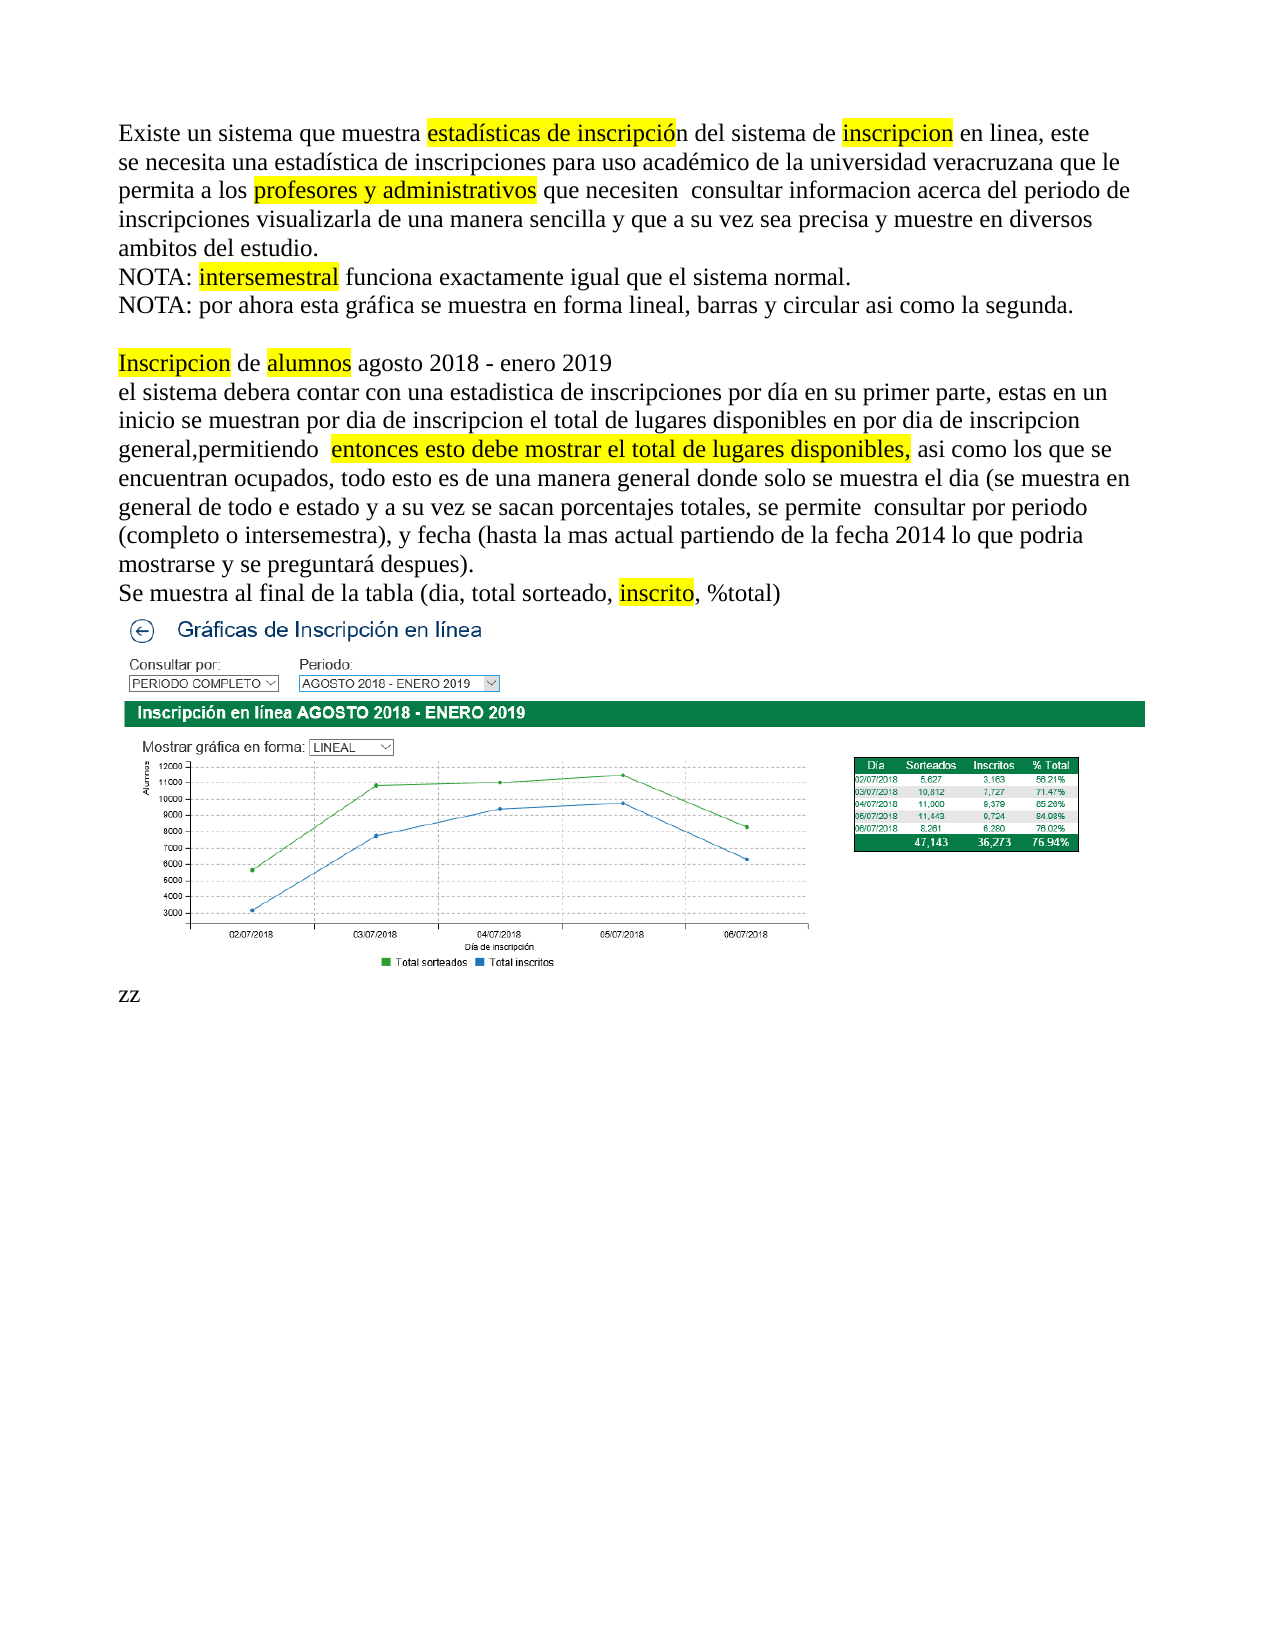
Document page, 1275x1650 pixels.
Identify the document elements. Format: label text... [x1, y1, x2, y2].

text NOTA: por ahora esta gráfica se muestra en forma lineal, barras y circular asi como la segunda. [118, 291, 1157, 319]
text se necesita una estadística de inscripciones para uso académico de la universidad veracruzana que le permita a los profesores y administrativos que necesiten consultar informacion acerca del periodo de inscripciones visualizarla de una manera sencilla y que a su vez sea precisa y muestre en diversos ambitos del estudio. [118, 147, 1157, 262]
text Inscripcion de alumnos agosto 2018 - enero 2019 [118, 348, 1157, 377]
text Se muestra al final de la tab­la (dia, total sorteado, inscrito, %total) [118, 578, 1157, 606]
text el sistema debera contar con una estadistica de inscripciones por día en su primer parte, estas en un inicio se muestran p­or dia de inscripcion el total de lugares disponibles en por dia de inscripcion general,permitiendo entonces esto debe mostrar el total de lugares disponibles, asi como los que se encuentran ocupados, todo esto es de una manera general donde solo se muestra el dia (se muestra en general de todo e estado y a su vez se sacan porcentajes totales, se permite consultar por periodo (completo o intersemestra), y fecha (hasta la mas actual partiendo de la fecha 2014 lo que podria mostrarse y se preguntará despues). [118, 377, 1157, 578]
text NOTA: intersemestral funciona exactamente igual que el sistema normal. [118, 262, 1157, 291]
text zz [118, 980, 1157, 1008]
text Existe un sistema que muestra estadísticas de inscripción del sistema de inscripcion en linea, este [118, 118, 1157, 147]
